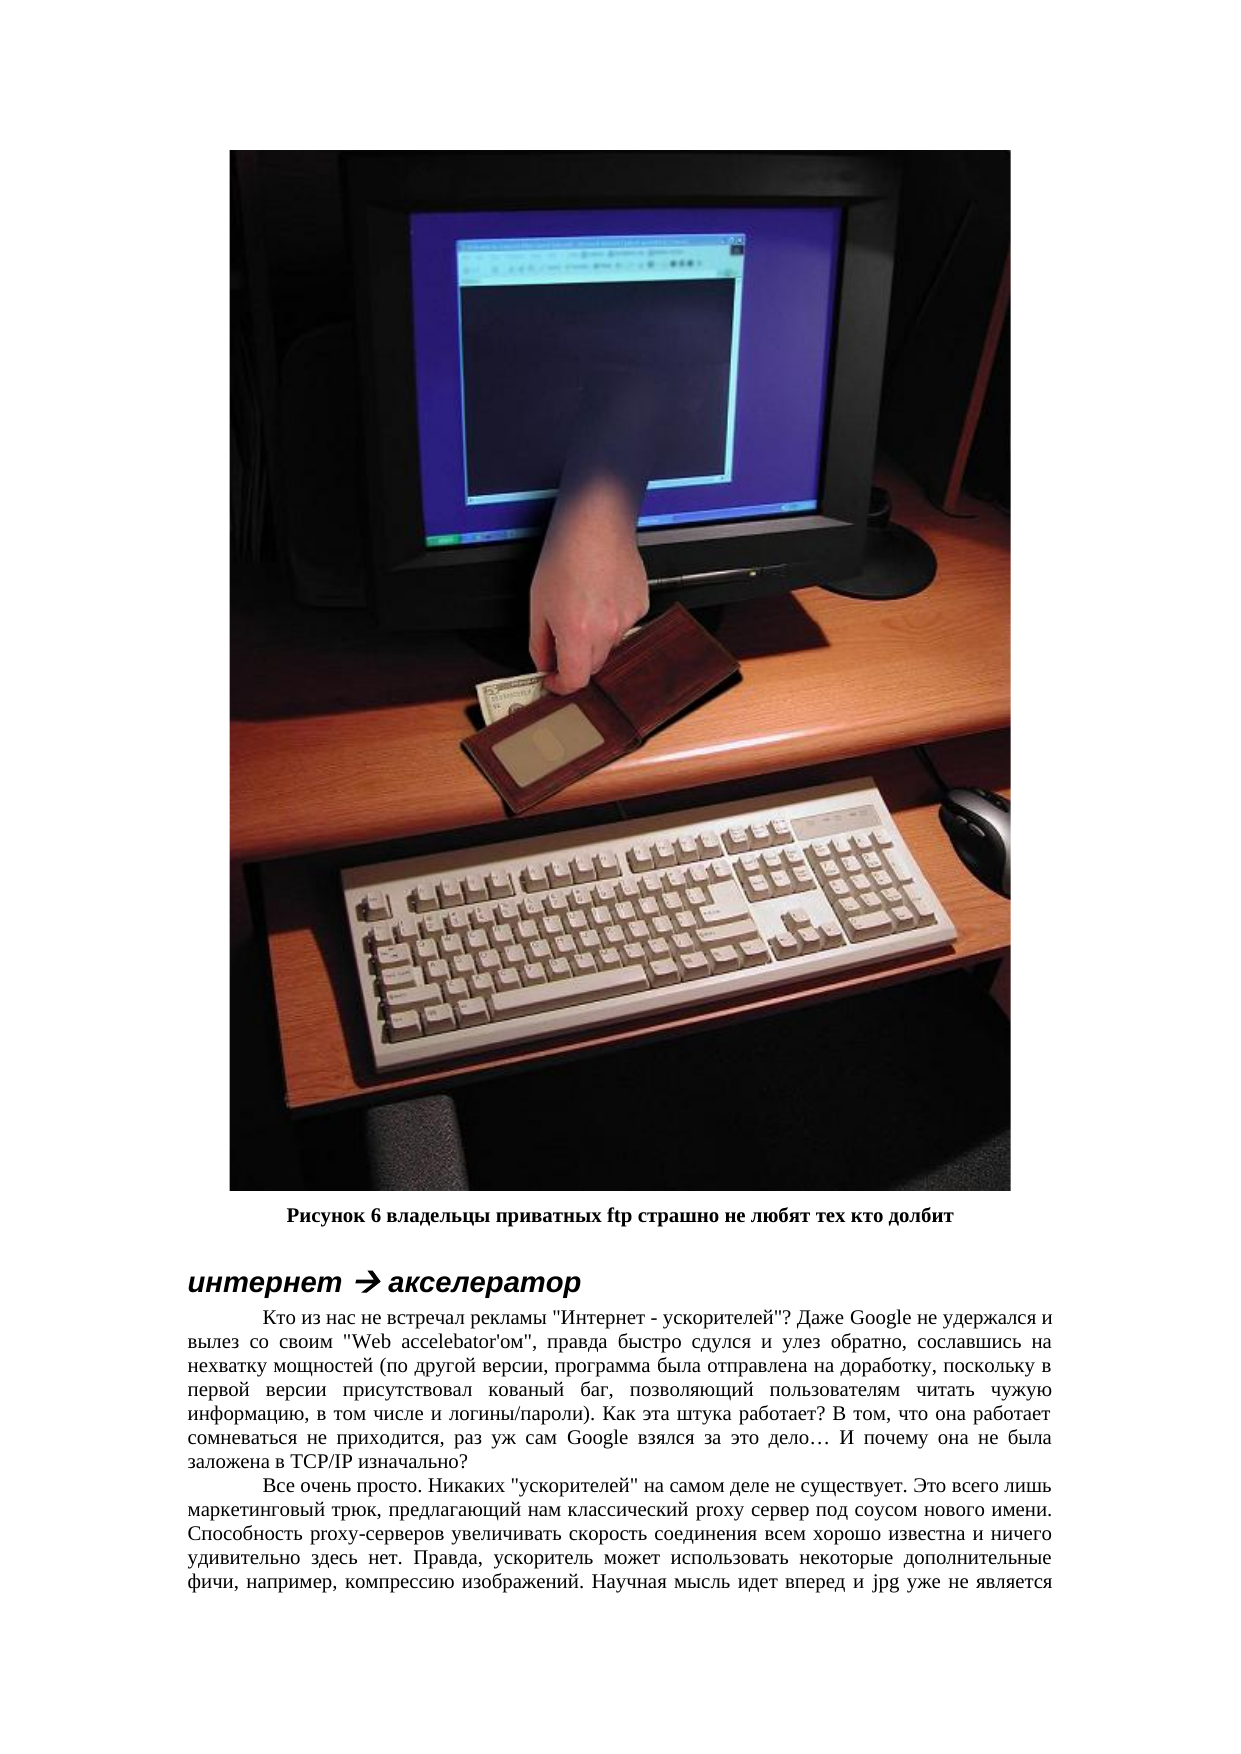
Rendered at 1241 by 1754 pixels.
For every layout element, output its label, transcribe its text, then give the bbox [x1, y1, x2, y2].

text Рисунок 6 владельцы приватных ftp страшно не любят тех кто долбит [187, 1203, 1053, 1227]
text Кто из нас не встречал рекламы "Интернет - ускорителей"? Даже Google не удержался и вылез со своим "Web accelebator'ом", правда быстро сдулся и улез обратно, сославшись на нехватку мощностей (по другой версии, программа была отправлена на доработку, поскольку в первой версии присутствовал кованый баг, позволяющий пользователям читать чужую информацию, в том числе и логины/пароли). Как эта штука работает? В том, что она работает сомневаться не приходится, раз уж сам Google взялся за это дело… И почему она не была заложена в TCP/IP изначально? [187, 1305, 1053, 1473]
text Все очень просто. Никаких "ускорителей" на самом деле не существует. Это всего лишь маркетинговый трюк, предлагающий нам классический proxy сервер под соусом нового имени. Способность proxy-серверов увеличивать скорость соединения всем хорошо известна и ничего удивительно здесь нет. Правда, ускоритель может использовать некоторые дополнительные фичи, например, компрессию изображений. Научная мысль идет вперед и jpg уже не является [187, 1473, 1053, 1593]
subtitle интернет  акселератор [187, 1265, 1053, 1298]
picture [229, 150, 1011, 1191]
